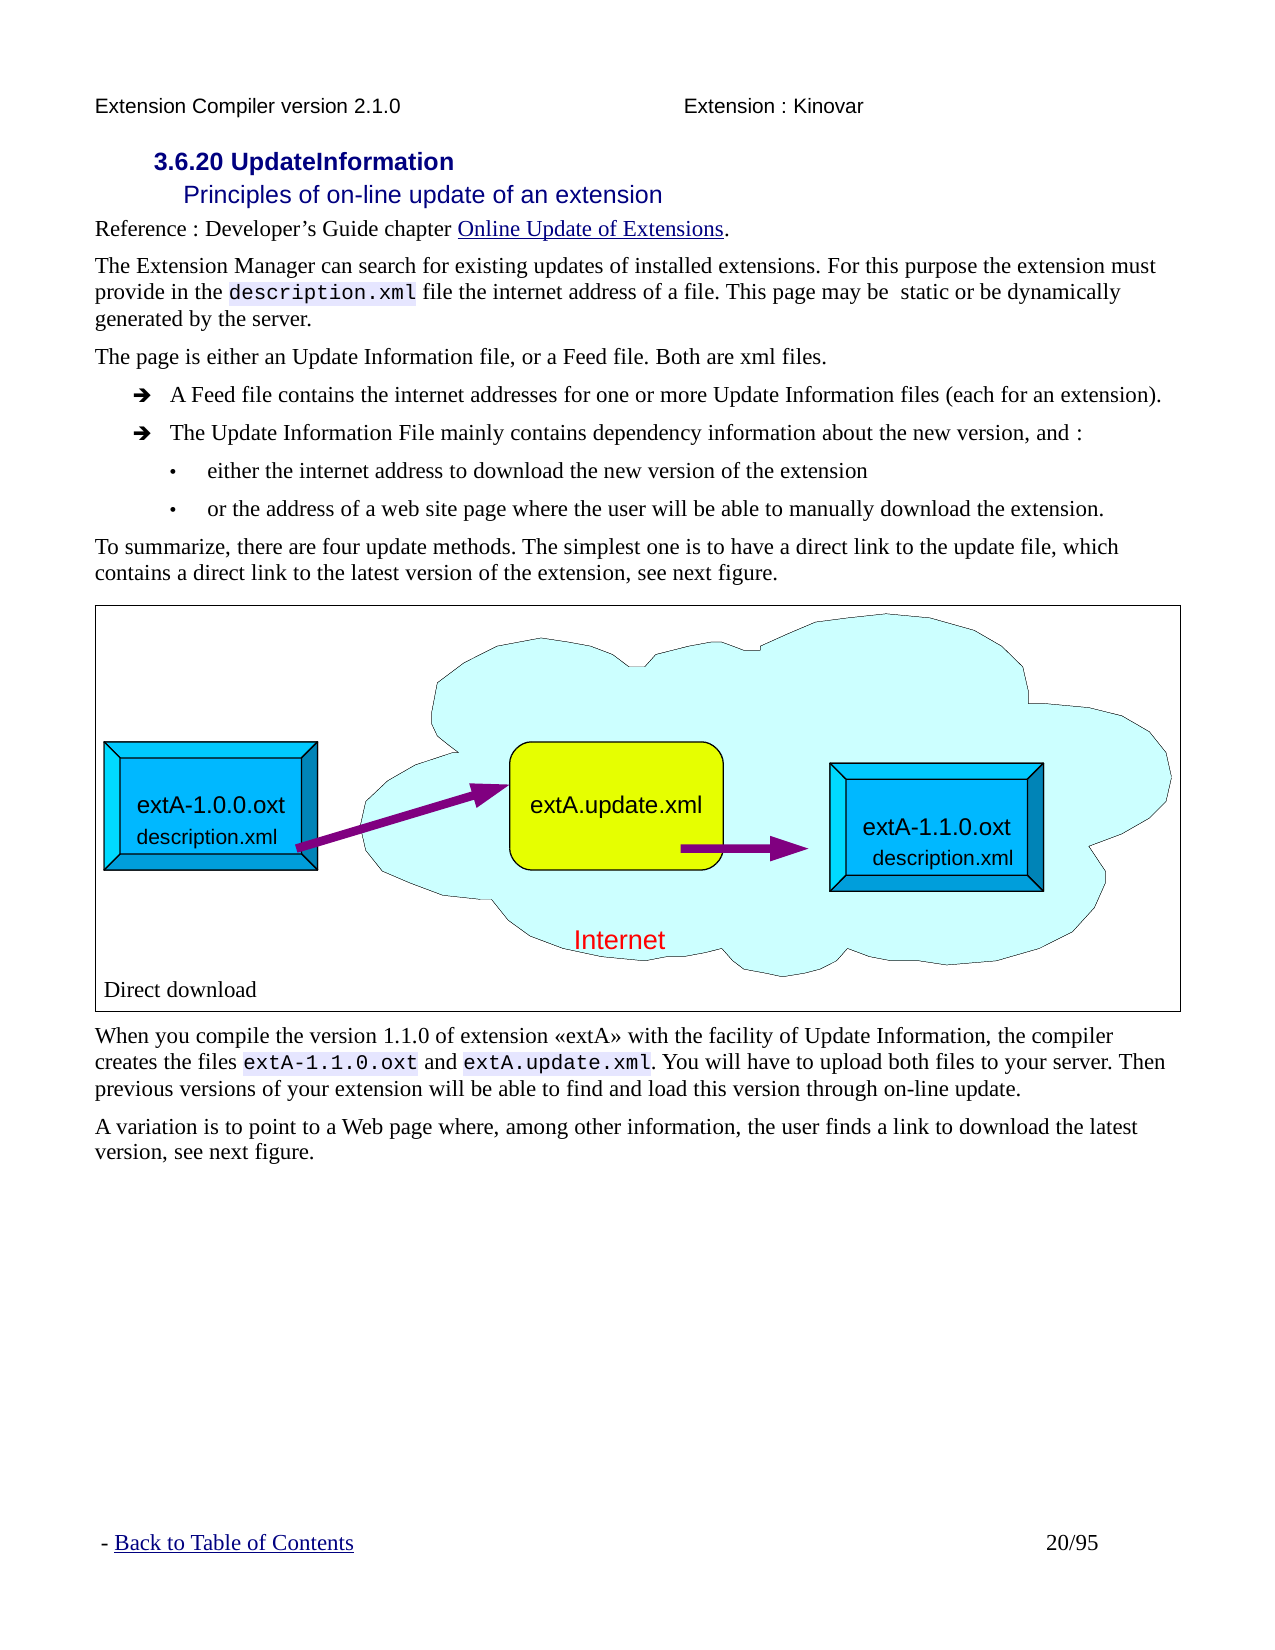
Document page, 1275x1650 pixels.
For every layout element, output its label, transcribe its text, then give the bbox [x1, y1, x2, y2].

list The Update Information File mainly contains dependency information about the new version, and : [132, 420, 1181, 446]
text The page is either an Update Information file, or a Feed file. Both are xml files. [94, 344, 1181, 369]
text To summarize, there are four update methods. The simplest one is to have a direct link to the update file, which contains a direct link to the latest version of the extension, see next figure. [94, 534, 1181, 585]
text When you compile the version 1.1.0 of extension «extA» with the facility of Update Information, the compiler creates the files extA-1.1.0.oxt and extA.update.xml. You will have to upload both files to your server. Then previous versions of your extension will be able to find and load this version through on-line update. [94, 606, 1181, 1101]
list or the address of a web site page where the user will be able to manually download the extension. [169, 496, 1181, 522]
text Reference : Developer’s Guide chapter Online Update of Extensions. [94, 215, 1181, 241]
subtitle Principles of on-line update of an extension [183, 181, 1181, 209]
text A variation is to point to a Web page where, among other information, the user finds a link to download the latest version, see next figure. [94, 1114, 1181, 1165]
list either the internet address to download the new version of the extension [169, 458, 1181, 483]
text Direct download [103, 781, 1172, 1002]
list A Feed file contains the internet addresses for one or more Update Information files (each for an extension). [132, 382, 1181, 407]
text [94, 598, 1181, 605]
text The Extension Manager can search for existing updates of installed extensions. For this purpose the extension must provide in the description.xml file the internet address of a file. This page may be static or be dynamically generated by the server. [94, 253, 1181, 331]
text Direct download [901, 614, 1172, 774]
subtitle UpdateInformation [153, 147, 1181, 176]
text Direct download [103, 614, 873, 836]
